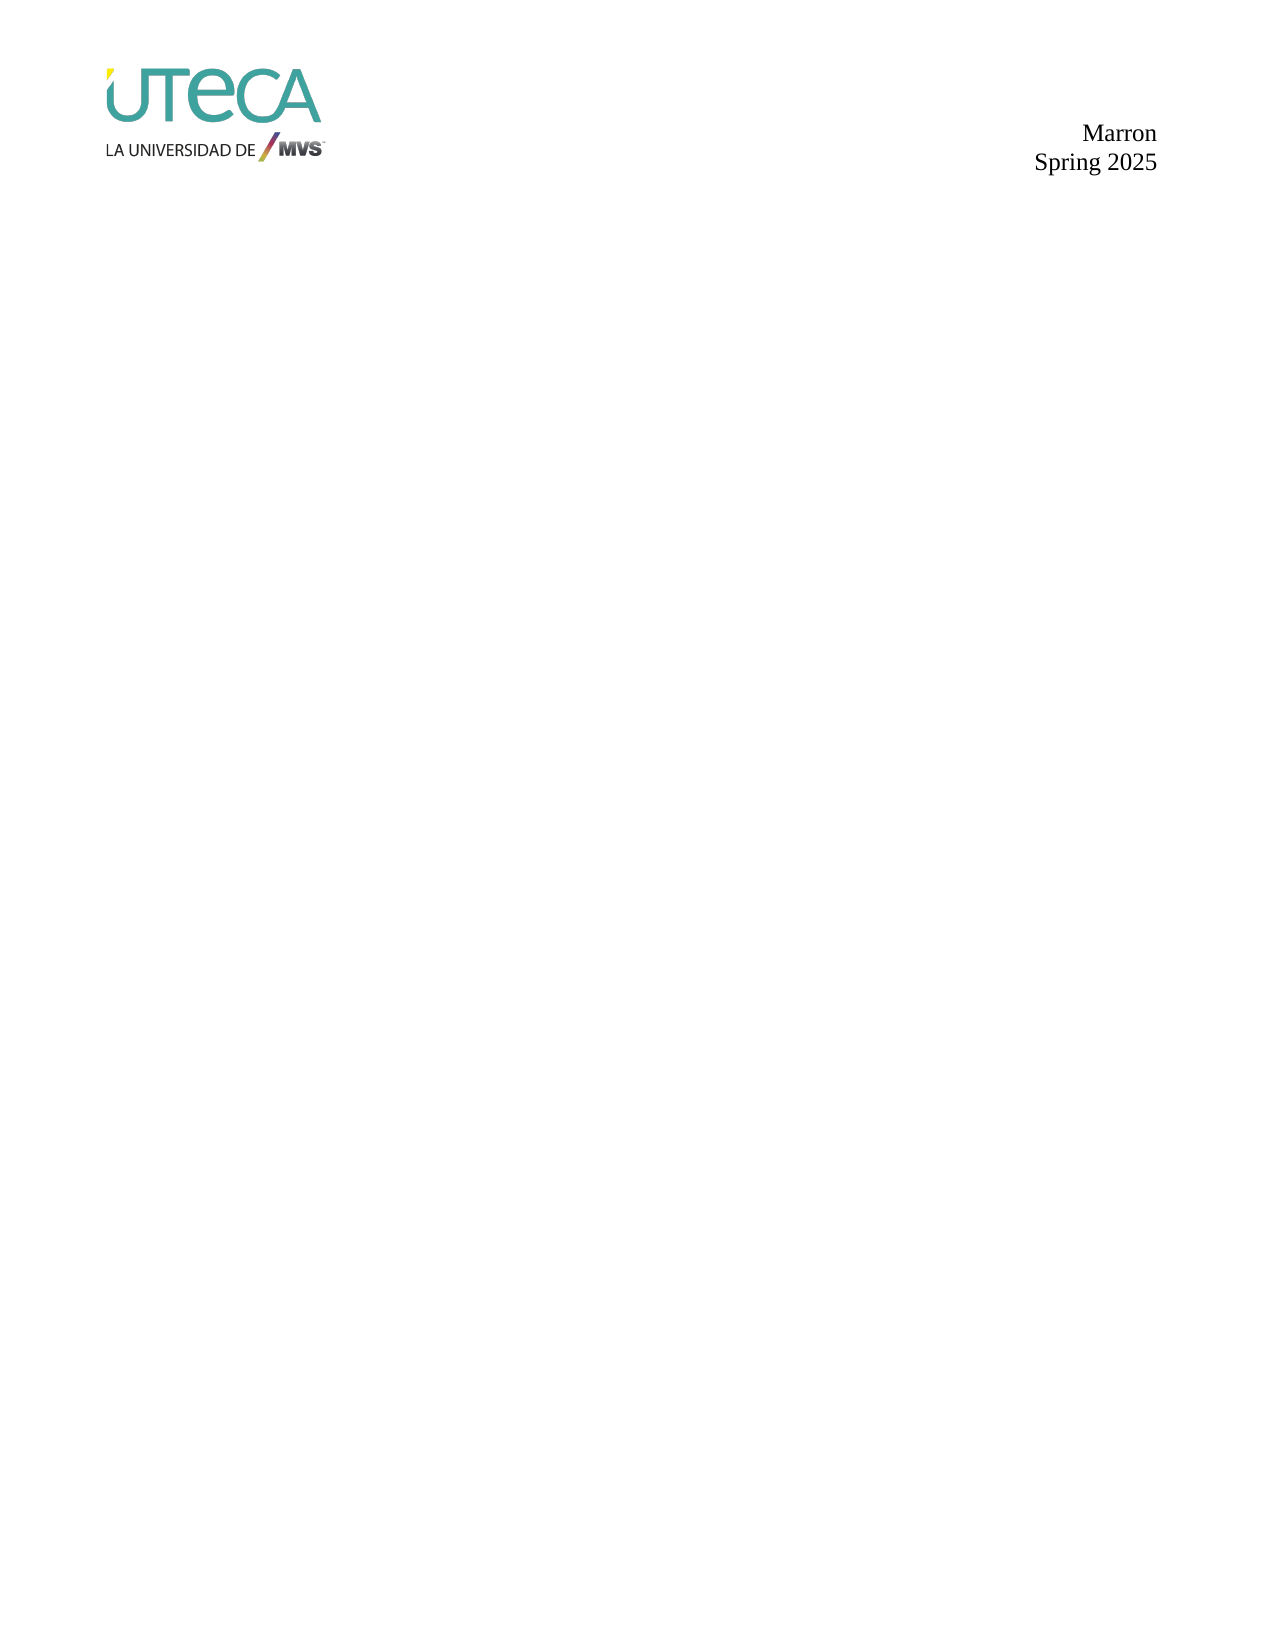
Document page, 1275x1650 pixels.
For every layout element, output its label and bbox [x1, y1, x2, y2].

picture [104, 64, 328, 166]
